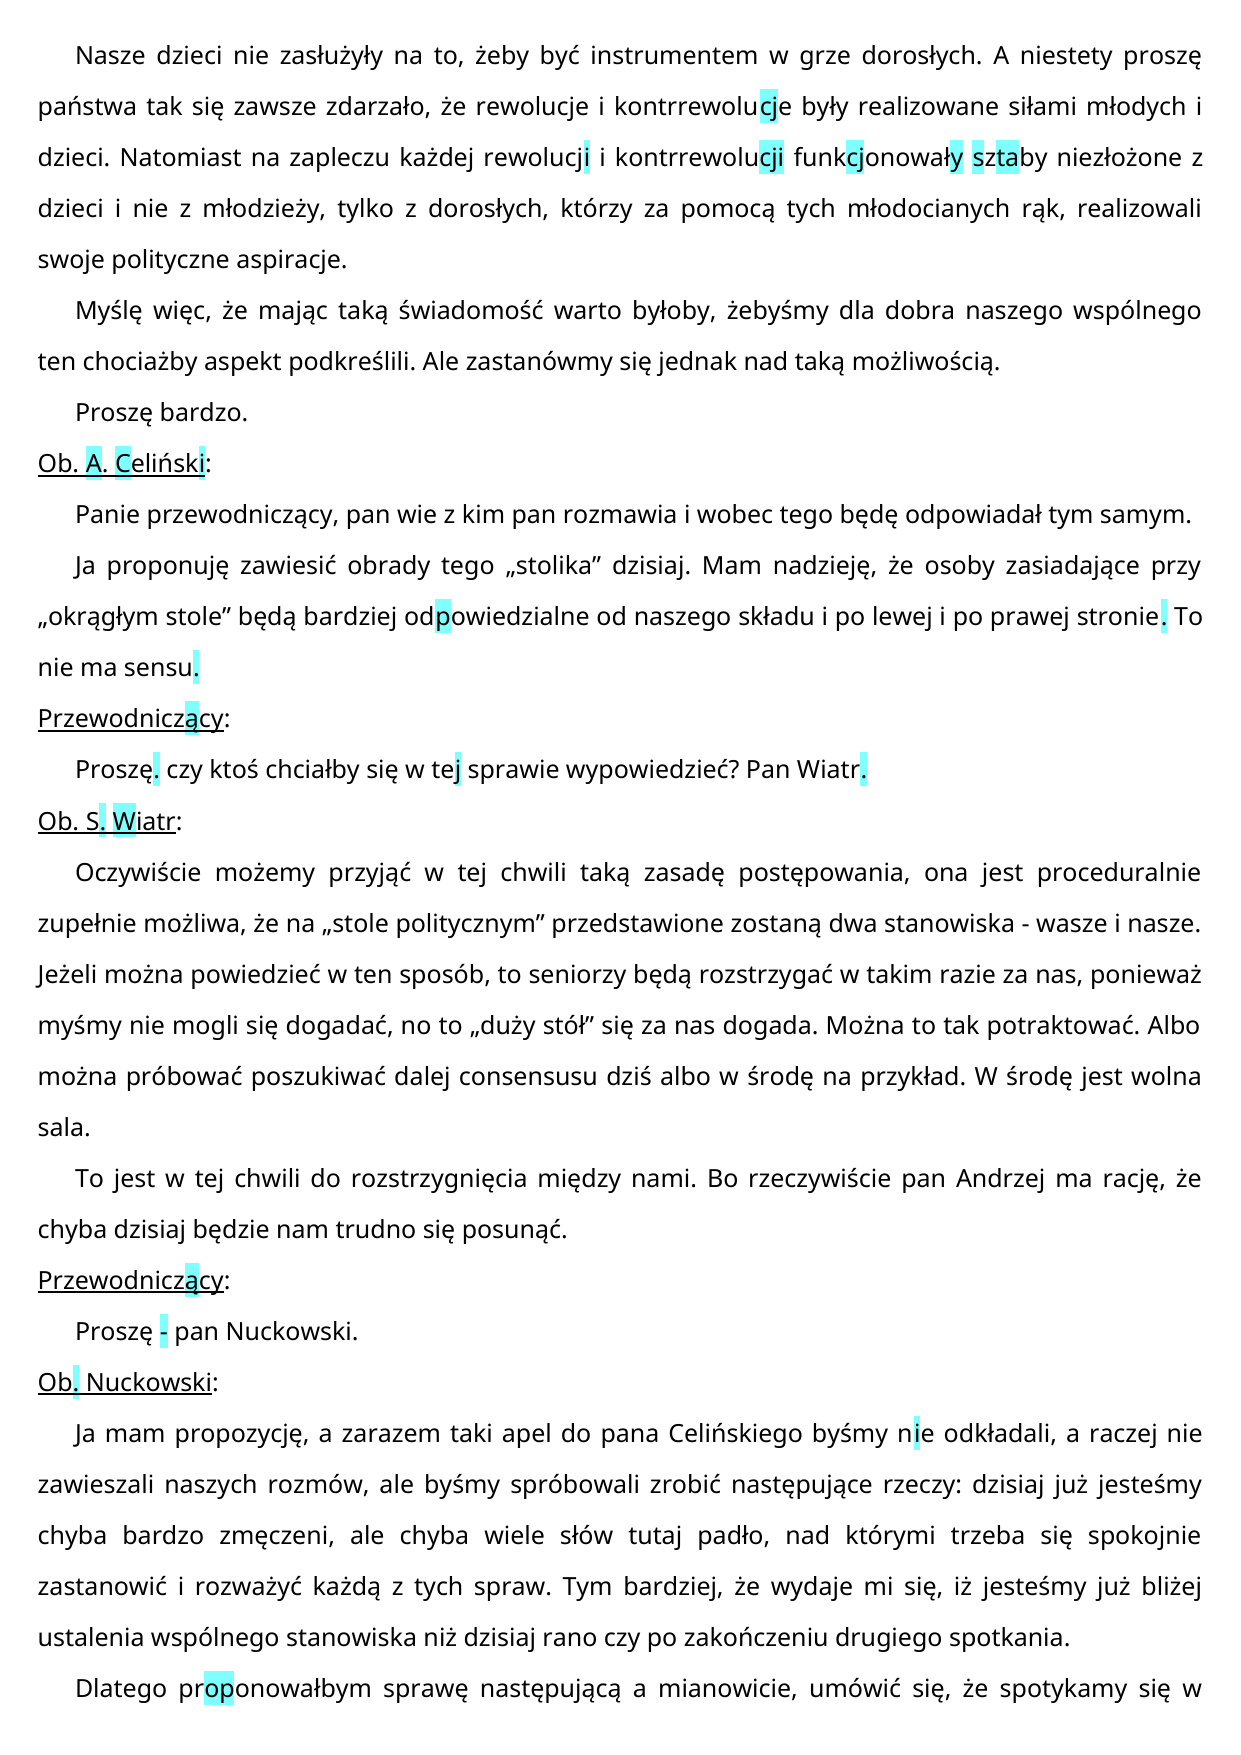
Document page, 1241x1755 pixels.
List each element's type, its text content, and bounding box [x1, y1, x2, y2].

text Panie przewodniczący, pan wie z kim pan rozmawia i wobec tego będę odpowiadał tym samym. [37, 497, 1203, 531]
text Oczywiście możemy przyjąć w tej chwili taką zasadę postępowania, ona jest proceduralnie zupełnie możliwa, że na „stole politycznym” przedstawione zostaną dwa stanowiska - wasze i nasze. Jeżeli można powiedzieć w ten sposób, to seniorzy będą rozstrzygać w takim razie za nas, ponieważ myśmy nie mogli się dogadać, no to „duży stół” się za nas dogada. Można to tak potraktować. Albo można próbować poszukiwać dalej consensusu dziś albo w środę na przykład. W środę jest wolna sala. [37, 854, 1203, 1143]
text Ja mam propozycję, a zarazem taki apel do pana Celińskiego byśmy nie odkładali, a raczej nie zawieszali naszych rozmów, ale byśmy spróbowali zrobić następujące rzeczy: dzisiaj już jesteśmy chyba bardzo zmęczeni, ale chyba wiele słów tutaj padło, nad którymi trzeba się spokojnie zastanowić i rozważyć każdą z tych spraw. Tym bardziej, że wydaje mi się, iż jesteśmy już bliżej ustalenia wspólnego stanowiska niż dzisiaj rano czy po zakończeniu drugiego spotkania. [37, 1416, 1203, 1654]
text Ob. A. Celiński: [37, 446, 1203, 480]
text Proszę bardzo. [37, 395, 1203, 429]
text Proszę - pan Nuckowski. [37, 1313, 1203, 1348]
text Myślę więc, że mając taką świadomość warto byłoby, żebyśmy dla dobra naszego wspólnego ten chociażby aspekt podkreślili. Ale zastanówmy się jednak nad taką możliwością. [37, 293, 1203, 378]
text Przewodniczący: [37, 701, 1203, 735]
text Proszę. czy ktoś chciałby się w tej sprawie wypowiedzieć? Pan Wiatr. [37, 752, 1203, 786]
text Nasze dzieci nie zasłużyły na to, żeby być instrumentem w grze dorosłych. A niestety proszę państwa tak się zawsze zdarzało, że rewolucje i kontrrewolucje były realizowane siłami młodych i dzieci. Natomiast na zapleczu każdej rewolucji i kontrrewolucji funkcjonowały sztaby niezłożone z dzieci i nie z młodzieży, tylko z dorosłych, którzy za pomocą tych młodocianych rąk, realizowali swoje polityczne aspiracje. [37, 37, 1203, 276]
text Ob. S. Wiatr: [37, 803, 1203, 837]
text Ob. Nuckowski: [37, 1364, 1203, 1399]
text Przewodniczący: [37, 1262, 1203, 1297]
text Dlatego proponowałbym sprawę następującą a mianowicie, umówić się, że spotykamy się w [37, 1671, 1203, 1705]
text To jest w tej chwili do rozstrzygnięcia między nami. Bo rzeczywiście pan Andrzej ma rację, że chyba dzisiaj będzie nam trudno się posunąć. [37, 1160, 1203, 1246]
text Ja proponuję zawiesić obrady tego „stolika” dzisiaj. Mam nadzieję, że osoby zasiadające przy „okrągłym stole” będą bardziej odpowiedzialne od naszego składu i po lewej i po prawej stronie. To nie ma sensu. [37, 548, 1203, 684]
